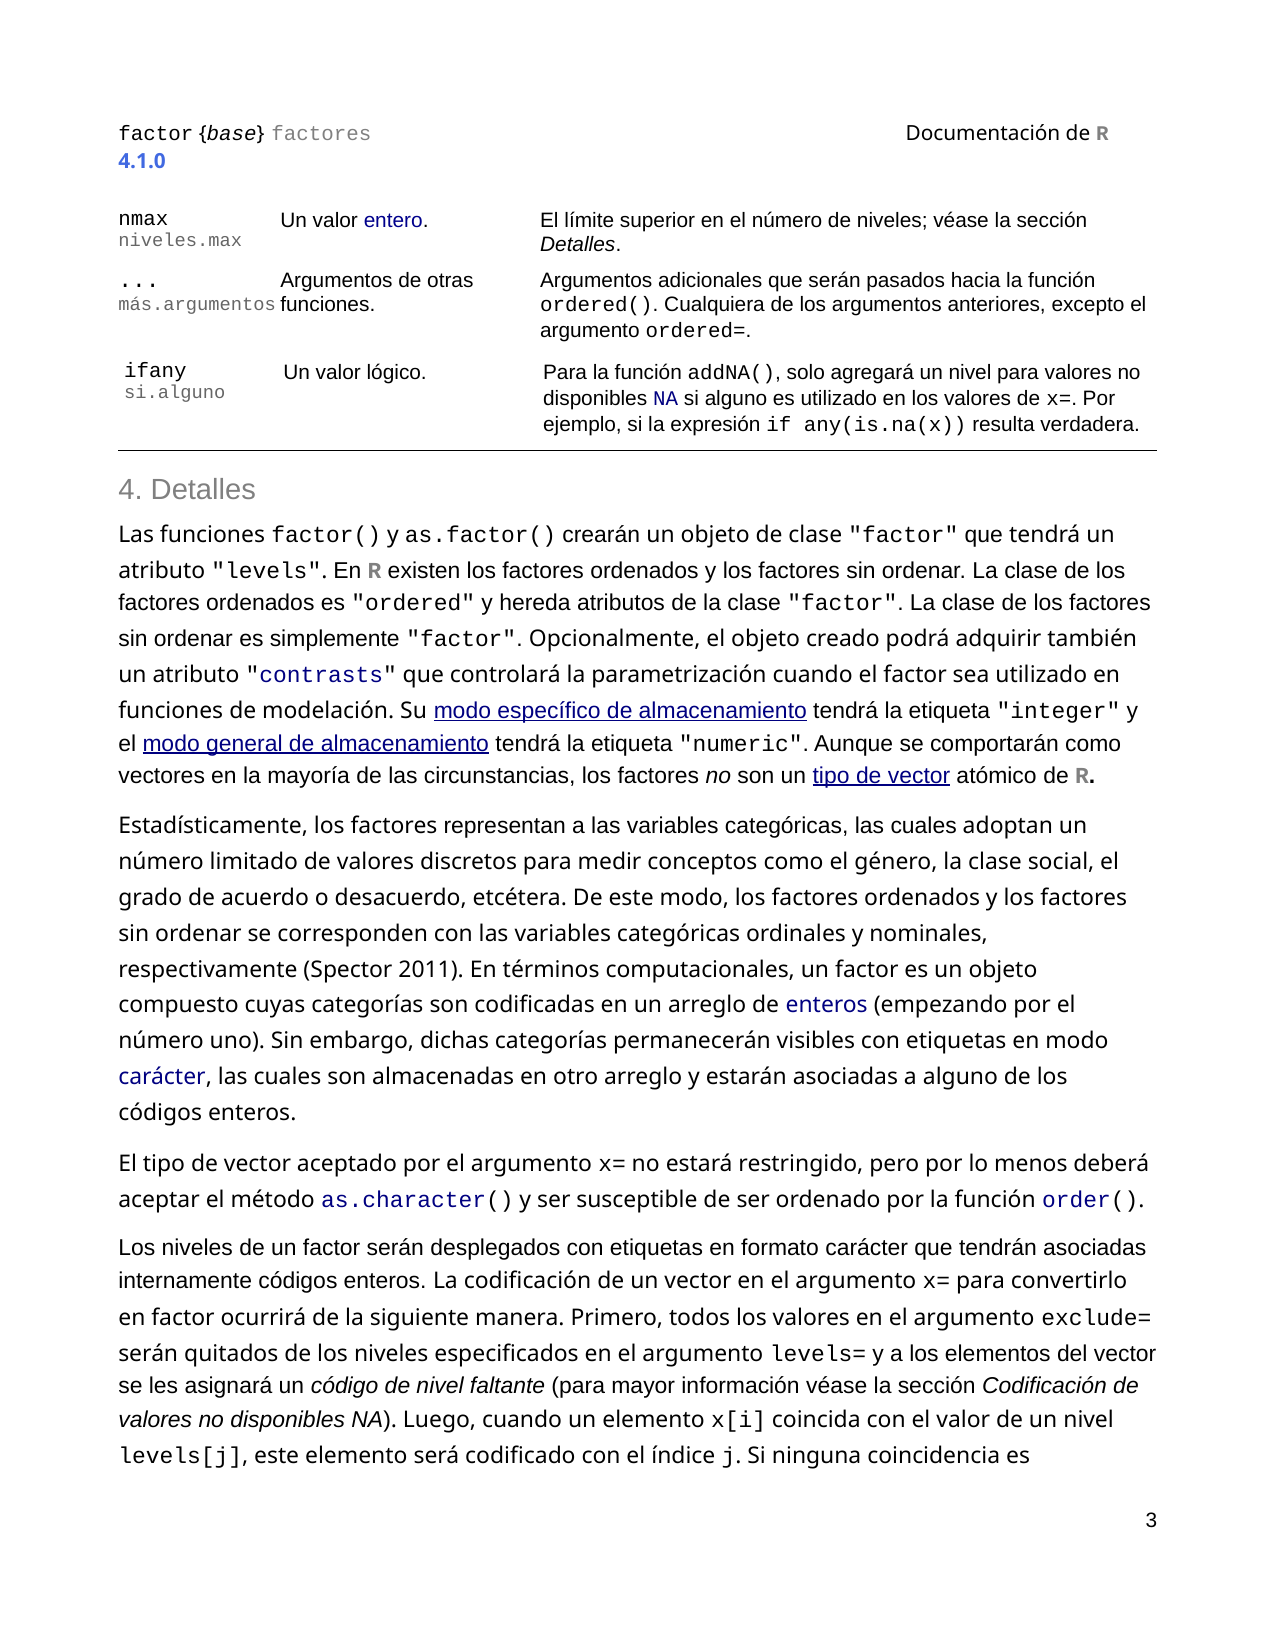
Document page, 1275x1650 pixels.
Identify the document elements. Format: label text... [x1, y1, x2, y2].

table_cell Argumentos de otras funciones. [277, 265, 537, 354]
table_cell ifany si.alguno [118, 354, 277, 450]
text El tipo de vector aceptado por el argumento x= no estará restringido, pero por lo menos deberá aceptar el método as.character() y ser susceptible de ser ordenado por la función order(). [118, 1147, 1157, 1214]
table_cell Un valor lógico. [277, 354, 537, 450]
table_cell nmax niveles.max [118, 205, 277, 265]
table_cell Argumentos adicionales que serán pasados hacia la función ordered(). Cualquiera de los argumentos anteriores, excepto el argumento ordered=. [537, 265, 1157, 354]
table_cell Un valor entero. [277, 205, 537, 265]
text Las funciones factor() y as.factor() crearán un objeto de clase "factor" que tendrá un atributo "levels". En R existen los factores ordenados y los factores sin ordenar. La clase de los factores ordenados es "ordered" y hereda atributos de la clase "factor". La clase de los factores sin ordenar es simplemente "factor". Opcionalmente, el objeto creado podrá adquirir también un atributo "contrasts" que controlará la parametrización cuando el factor sea utilizado en funciones de modelación. Su modo específico de almacenamiento tendrá la etiqueta "integer" y el modo general de almacenamiento tendrá la etiqueta "numeric". Aunque se comportarán como vectores en la mayoría de las circunstancias, los factores no son un tipo de vector atómico de R. [118, 518, 1157, 790]
table_cell El límite superior en el número de niveles; véase la sección Detalles. [537, 205, 1157, 265]
text Estadísticamente, los factores representan a las variables categóricas, las cuales adoptan un número limitado de valores discretos para medir conceptos como el género, la clase social, el grado de acuerdo o desacuerdo, etcétera. De este modo, los factores ordenados y los factores sin ordenar se corresponden con las variables categóricas ordinales y nominales, respectivamente (Spector 2011). En términos computacionales, un factor es un objeto compuesto cuyas categorías son codificadas en un arreglo de enteros (empezando por el número uno). Sin embargo, dichas categorías permanecerán visibles con etiquetas en modo carácter, las cuales son almacenadas en otro arreglo y estarán asociadas a alguno de los códigos enteros. [118, 809, 1157, 1127]
subtitle 4. Detalles [118, 472, 1157, 505]
table_cell ... más.argumentos [118, 265, 277, 354]
text Los niveles de un factor serán desplegados con etiquetas en formato carácter que tendrán asociadas internamente códigos enteros. La codificación de un vector en el argumento x= para convertirlo en factor ocurrirá de la siguiente manera. Primero, todos los valores en el argumento exclude= serán quitados de los niveles especificados en el argumento levels= y a los elementos del vector se les asignará un código de nivel faltante (para mayor información véase la sección Codificación de valores no disponibles NA). Luego, cuando un elemento x[i] coincida con el valor de un nivel levels[j], este elemento será codificado con el índice j. Si ninguna coincidencia es [118, 1233, 1157, 1470]
table_cell Para la función addNA(), solo agregará un nivel para valores no disponibles NA si alguno es utilizado en los valores de x=. Por ejemplo, si la expresión if any(is.na(x)) resulta verdadera. [537, 354, 1157, 450]
